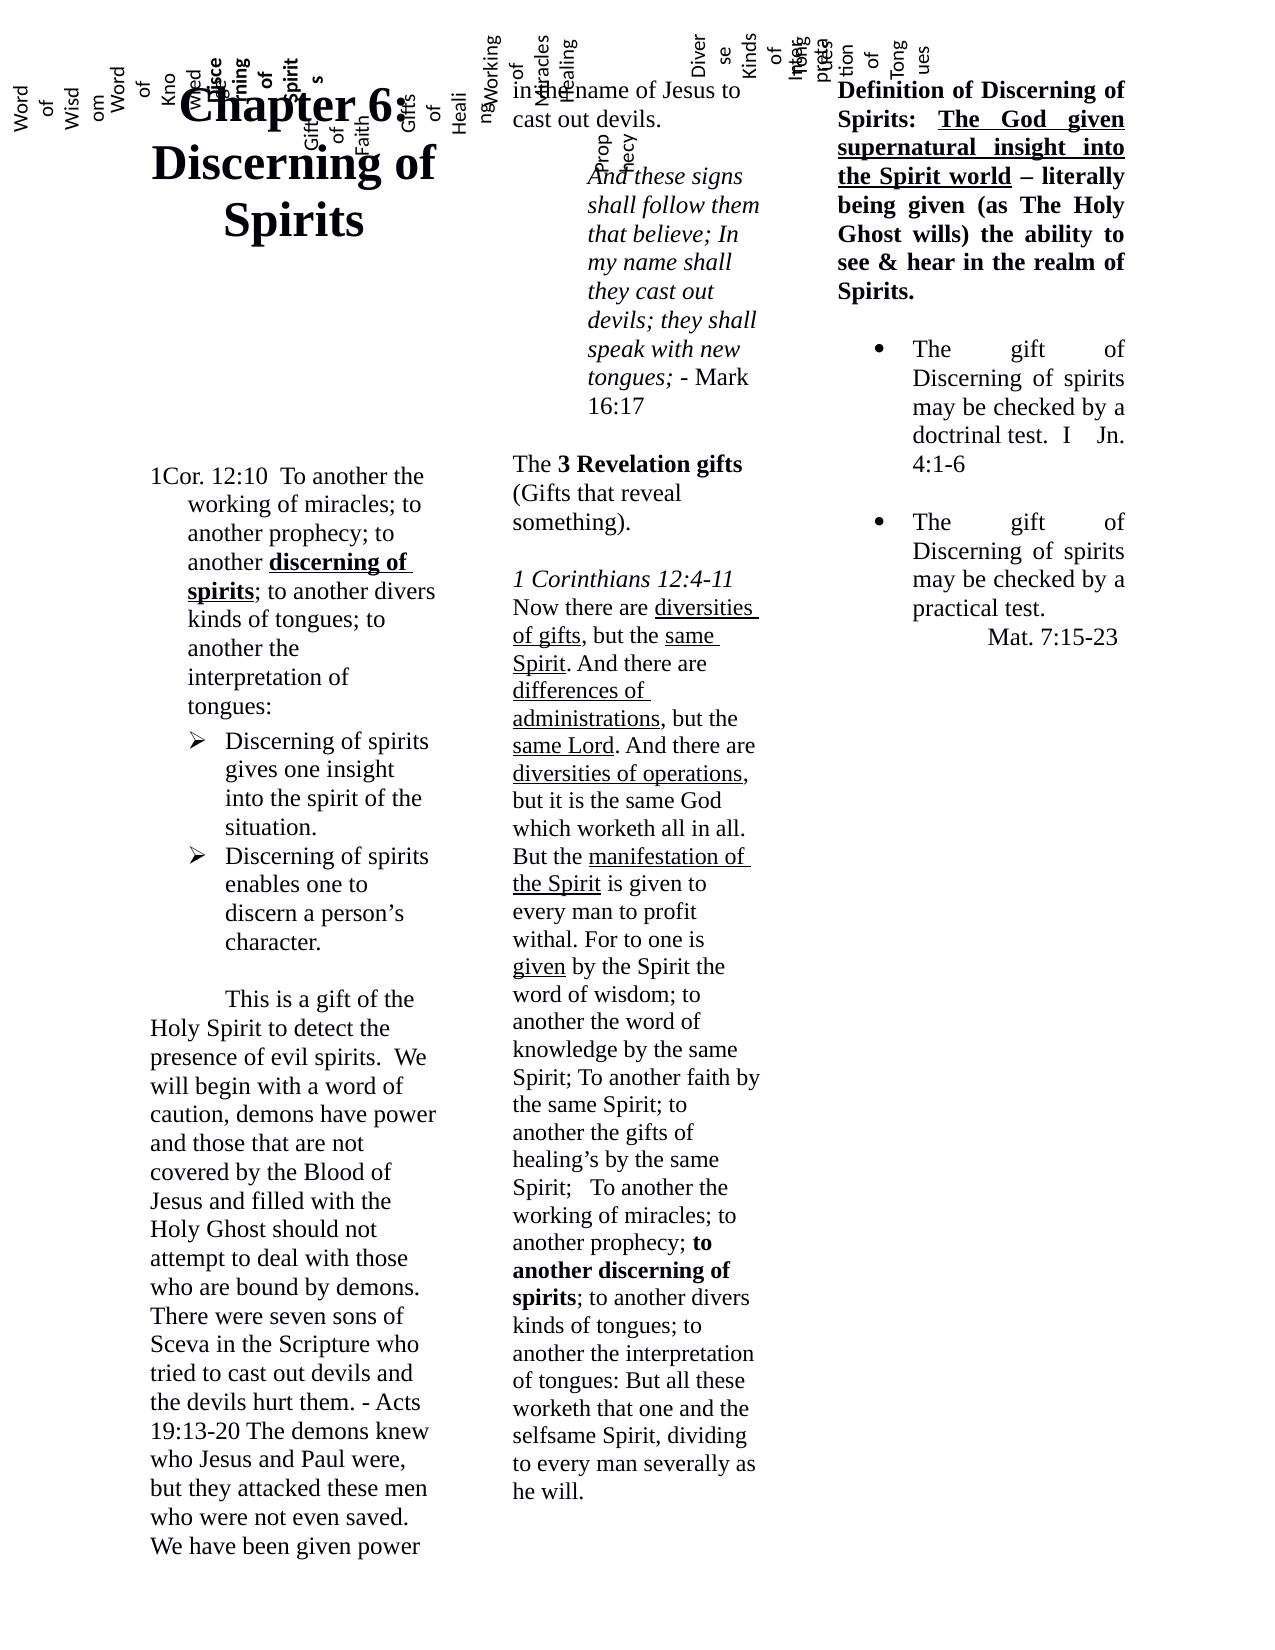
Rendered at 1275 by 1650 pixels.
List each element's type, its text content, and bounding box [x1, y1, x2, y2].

list The gift of Discerning of spirits may be checked by a doctrinal test. I Jn. 4:1-6 [875, 334, 1125, 478]
list Discerning of spirits gives one insight into the spirit of the situation. [187, 726, 437, 841]
list The gift of Discerning of spirits may be checked by a practical test. Mat. 7:15-23 [875, 507, 1125, 651]
text Definition of Discerning of Spirits: The God given supernatural insight into [837, 75, 1125, 157]
list Discerning of spirits enables one to discern a person’s character. [187, 841, 437, 956]
text 1 Corinthians 12:4-11 Now there are diversities of gifts, but the same Spirit. And there are differences of administrations, but the same Lord. And there are diversities of operations, but it is the same God which worketh all in all. But the manifestation of the Spirit is given to every man to profit withal. For to one is given by the Spirit the word of wisdom; to another the word of knowledge by the same Spirit; To another faith by the same Spirit; to another the gifts of healing’s by the same Spirit; To another the working of miracles; to another prophecy; to another discerning of spirits; to another divers kinds of tongues; to another the interpretation of tongues: But all these worketh that one and the selfsame Spirit, dividing to every man severally as he will. [512, 564, 762, 1504]
list And these signs shall follow them that believe; In my name shall they cast out devils; they shall speak with new tongues; - Mark 16:17 [587, 161, 762, 420]
subtitle Chapter 6: Discerning of Spirits [150, 75, 437, 247]
text This is a gift of the Holy Spirit to detect the presence of evil spirits. We will begin with a word of caution, demons have power and those that are not covered by the Blood of Jesus and filled with the Holy Ghost should not attempt to deal with those who are bound by demons. There were seven sons of Sceva in the Scripture who tried to cast out devils and the devils hurt them. - Acts 19:13-20 The demons knew who Jesus and Paul were, but they attacked these men who were not even saved. We have been given power in the name of Jesus to cast out devils. [512, 75, 762, 132]
text the Spirit world – literally being given (as The Holy Ghost wills) the ability to see & hear in the realm of Spirits. [837, 158, 1125, 305]
text This is a gift of the Holy Spirit to detect the presence of evil spirits. We will begin with a word of caution, demons have power and those that are not covered by the Blood of Jesus and filled with the Holy Ghost should not attempt to deal with those who are bound by demons. There were seven sons of Sceva in the Scripture who tried to cast out devils and the devils hurt them. - Acts 19:13-20 The demons knew who Jesus and Paul were, but they attacked these men who were not even saved. We have been given power in the name of Jesus to cast out devils. [150, 984, 437, 1559]
text The 3 Revelation gifts (Gifts that reveal something). [512, 449, 762, 535]
subtitle 1Cor. 12:10 To another the working of miracles; to another prophecy; to another discerning of spirits; to another divers kinds of tongues; to another the interpretation of tongues: [150, 461, 437, 719]
